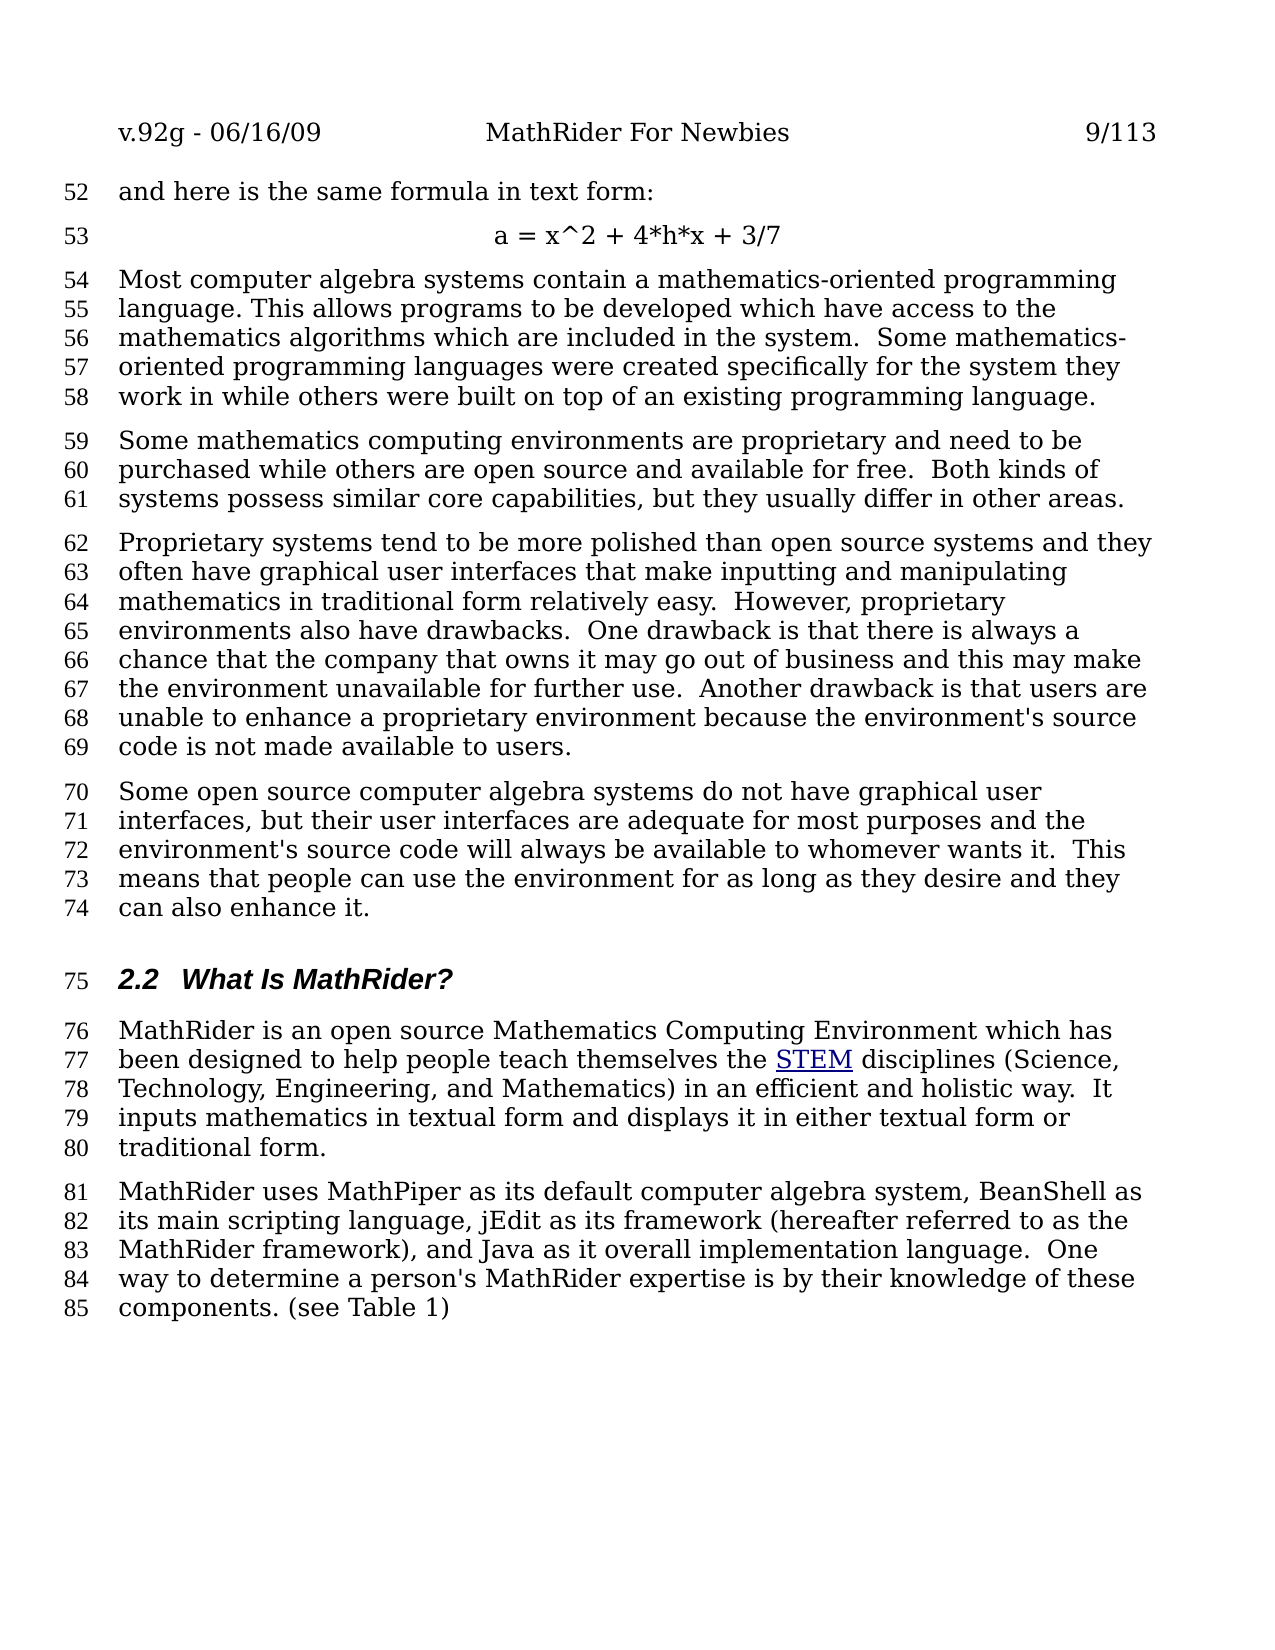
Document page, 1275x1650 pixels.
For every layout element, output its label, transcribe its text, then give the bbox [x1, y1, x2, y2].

text Most computer algebra systems contain a mathematics-oriented programming language. This allows programs to be developed which have access to the mathematics algorithms which are included in the system. Some mathematics-oriented programming languages were created specifically for the system they work in while others were built on top of an existing programming language. [118, 265, 1157, 411]
text Some open source computer algebra systems do not have graphical user interfaces, but their user interfaces are adequate for most purposes and the environment's source code will always be available to whomever wants it. This means that people can use the environment for as long as they desire and they can also enhance it. [118, 777, 1157, 923]
text Some mathematics computing environments are proprietary and need to be purchased while others are open source and available for free. Both kinds of systems possess similar core capabilities, but they usually differ in other areas. [118, 426, 1157, 513]
subtitle What Is MathRider? [118, 962, 1157, 995]
text a = x^2 + 4*h*x + 3/7 [118, 221, 1157, 250]
text MathRider uses MathPiper as its default computer algebra system, BeanShell as its main scripting language, jEdit as its framework (hereafter referred to as the MathRider framework), and Java as it overall implementation language. One way to determine a person's MathRider expertise is by their knowledge of these components. (see Table 1) [118, 1177, 1157, 1323]
text and here is the same formula in text form: [118, 177, 1157, 206]
text Proprietary systems tend to be more polished than open source systems and they often have graphical user interfaces that make inputting and manipulating mathematics in traditional form relatively easy. However, proprietary environments also have drawbacks. One drawback is that there is always a chance that the company that owns it may go out of business and this may make the environment unavailable for further use. Another drawback is that users are unable to enhance a proprietary environment because the environment's source code is not made available to users. [118, 528, 1157, 762]
text MathRider is an open source Mathematics Computing Environment which has been designed to help people teach themselves the STEM disciplines (Science, Technology, Engineering, and Mathematics) in an efficient and holistic way. It inputs mathematics in textual form and displays it in either textual form or traditional form. [118, 1016, 1157, 1162]
